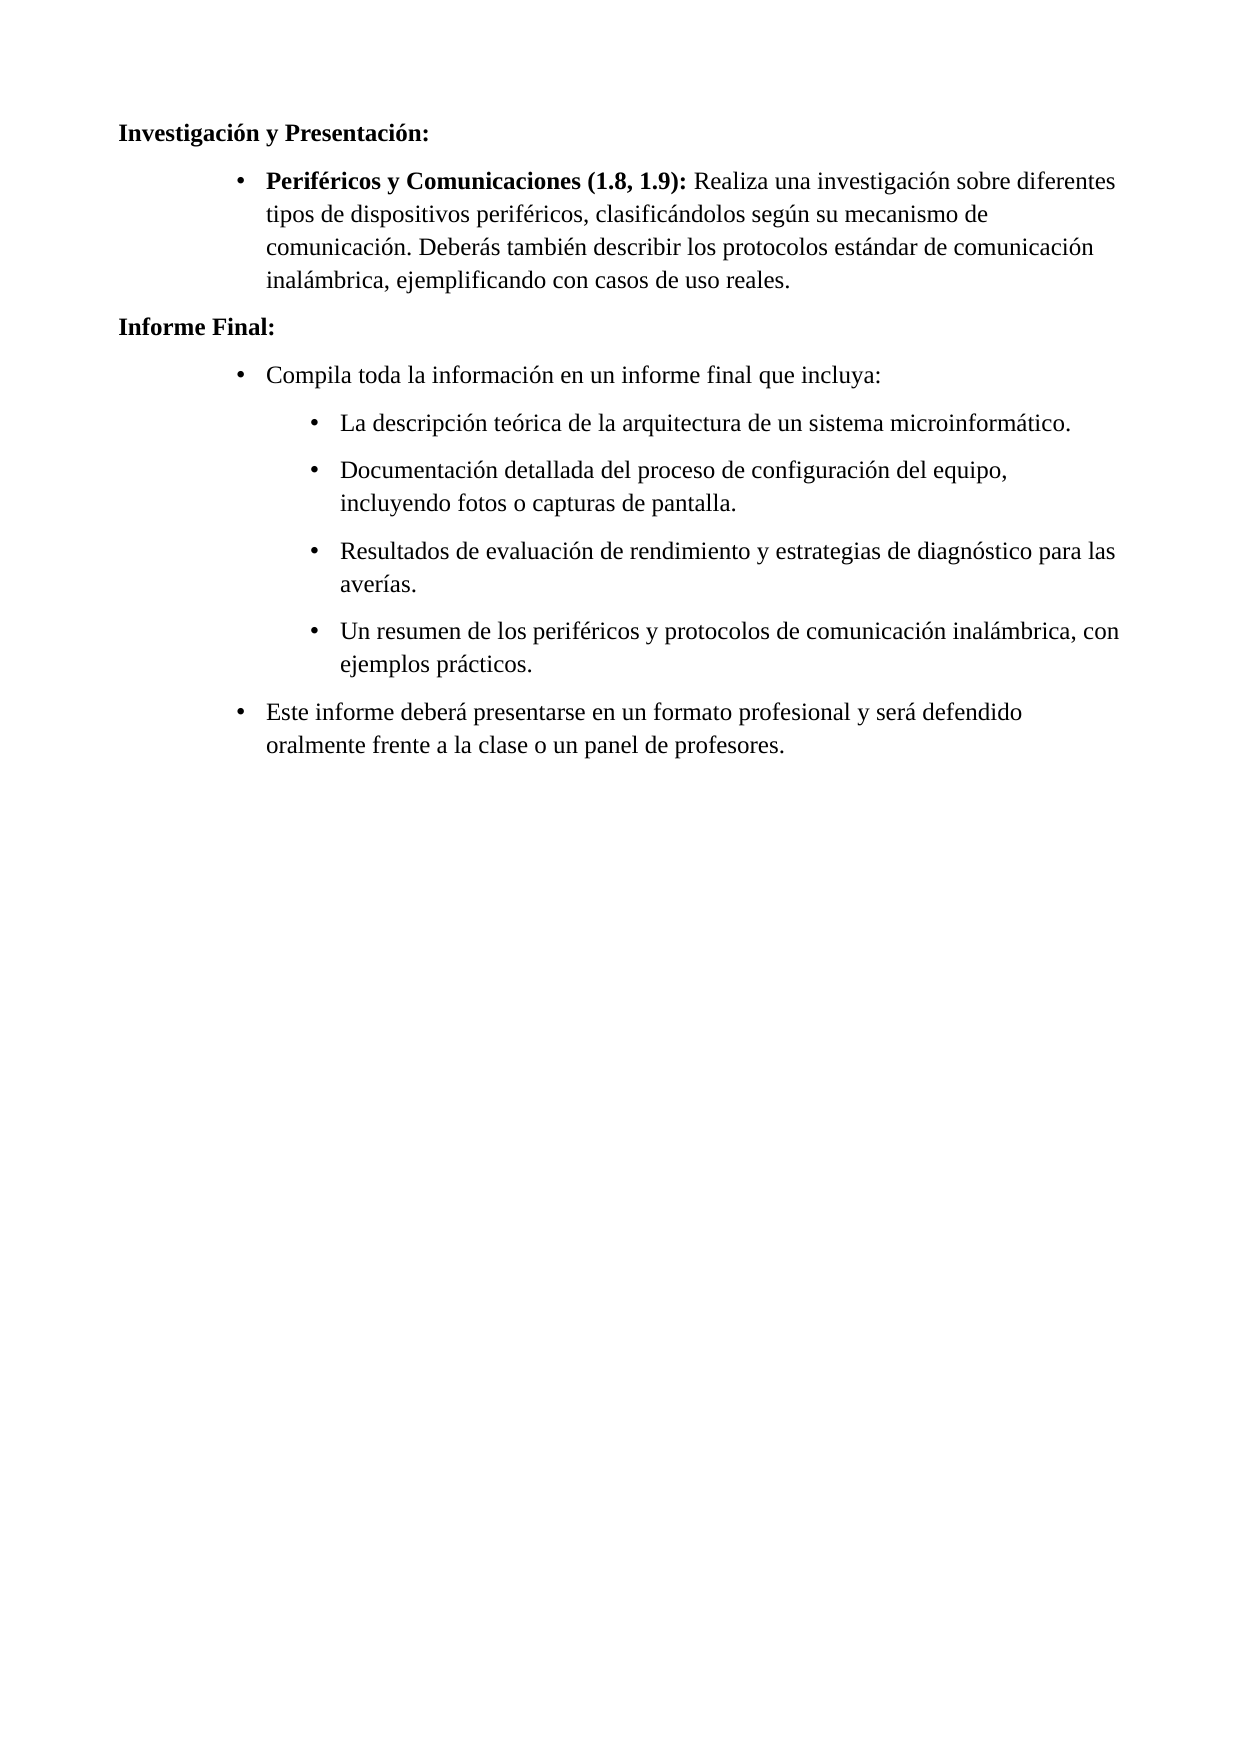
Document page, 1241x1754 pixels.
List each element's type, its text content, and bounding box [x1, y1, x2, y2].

list Un resumen de los periféricos y protocolos de comunicación inalámbrica, con ejemplos prácticos. [310, 616, 1122, 678]
text Informe Final: [118, 312, 1122, 341]
list Este informe deberá presentarse en un formato profesional y será defendido oralmente frente a la clase o un panel de profesores. [236, 697, 1122, 759]
list La descripción teórica de la arquitectura de un sistema microinformático. [310, 408, 1122, 436]
list Documentación detallada del proceso de configuración del equipo, incluyendo fotos o capturas de pantalla. [310, 455, 1122, 517]
text Investigación y Presentación: [118, 118, 1122, 147]
list Resultados de evaluación de rendimiento y estrategias de diagnóstico para las averías. [310, 536, 1122, 598]
list Compila toda la información en un informe final que incluya: [236, 360, 1122, 389]
list Periféricos y Comunicaciones (1.8, 1.9): Realiza una investigación sobre diferentes tipos de dispositivos periféricos, clasificándolos según su mecanismo de comunicación. Deberás también describir los protocolos estándar de comunicación inalámbrica, ejemplificando con casos de uso reales. [236, 166, 1122, 293]
